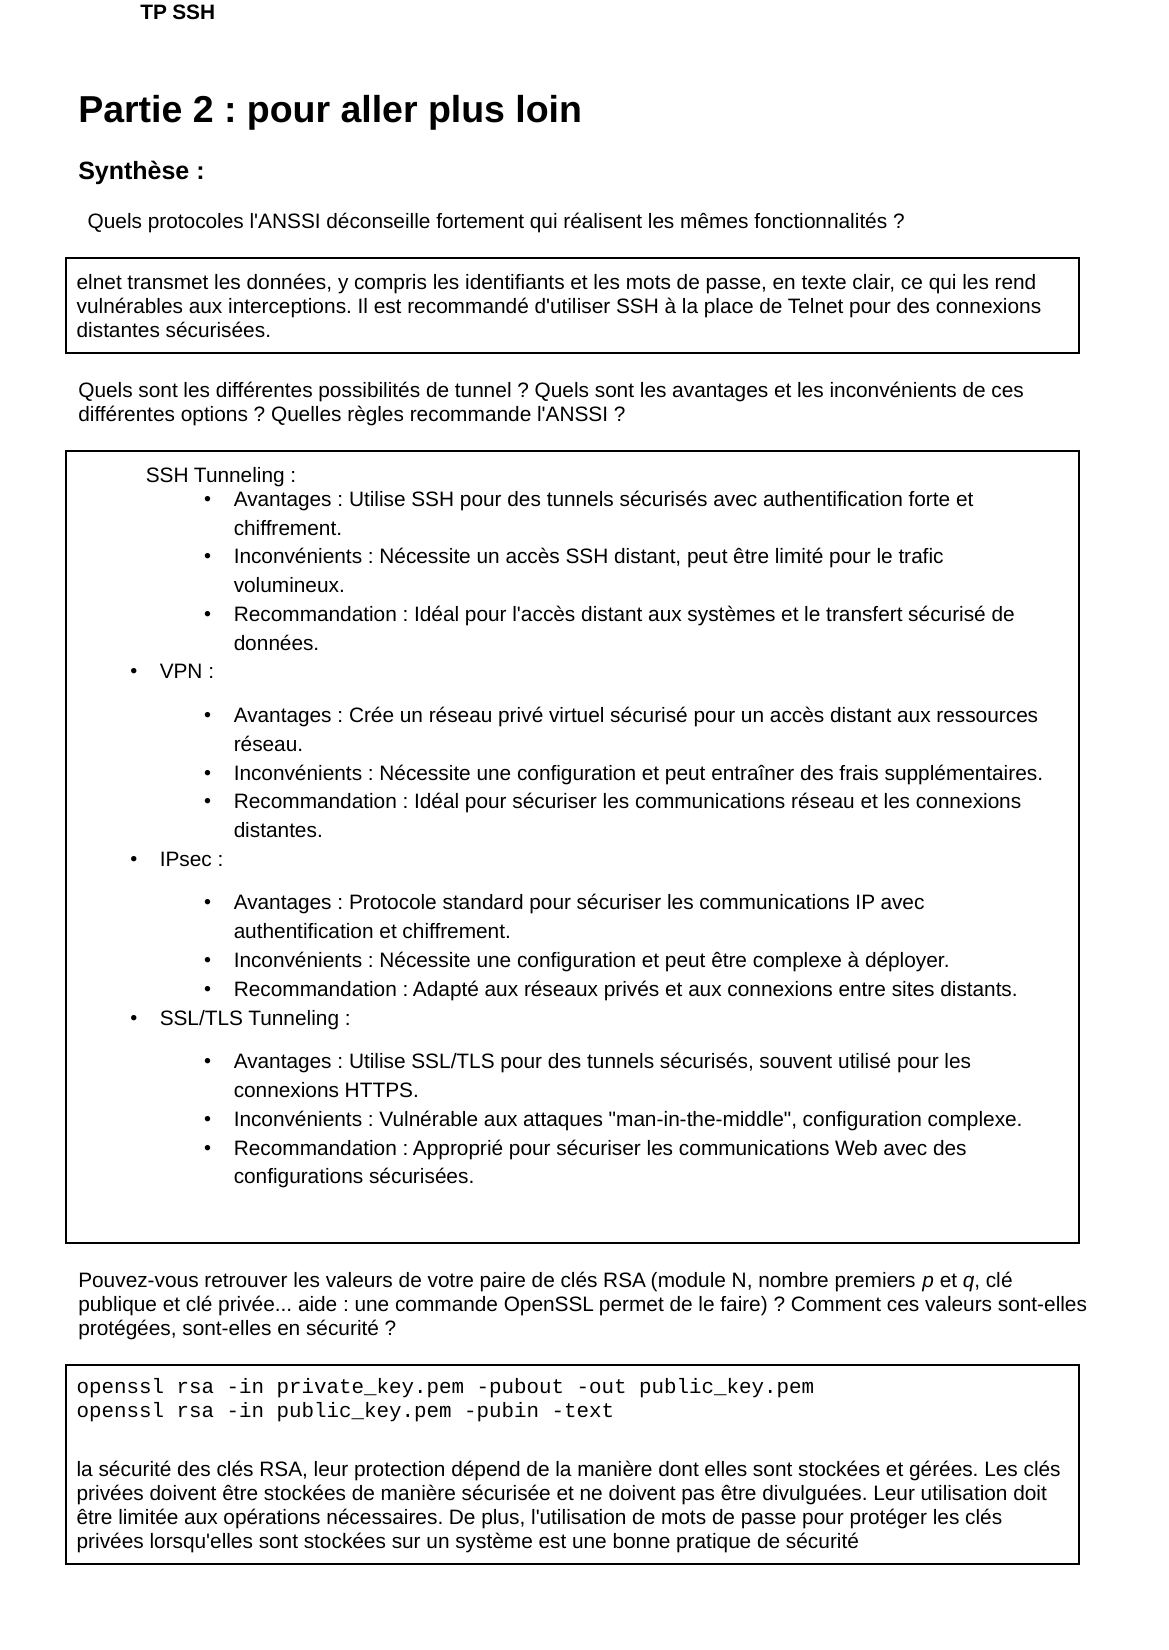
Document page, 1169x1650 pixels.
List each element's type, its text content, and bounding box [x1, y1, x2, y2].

text Quels protocoles l'ANSSI déconseille fortement qui réalisent les mêmes fonctionnalités ? [87, 209, 1081, 233]
subtitle Partie 2 : pour aller plus loin [78, 87, 1091, 131]
text Quels sont les différentes possibilités de tunnel ? Quels sont les avantages et les inconvénients de ces différentes options ? Quelles règles recommande l'ANSSI ? [78, 378, 1091, 426]
subtitle Synthèse : [78, 156, 1091, 184]
table_header openssl rsa -in private_key.pem -pubout -out public_key.pem openssl rsa -in public_key.pem -pubin -text la sécurité des clés RSA, leur protection dépend de la manière dont elles sont stockées et gérées. Les clés privées doivent être stockées de manière sécurisée et ne doivent pas être divulguées. Leur utilisation doit être limitée aux opérations nécessaires. De plus, l'utilisation de mots de passe pour protéger les clés privées lorsqu'elles sont stockées sur un système est une bonne pratique de sécurité [67, 1366, 1078, 1563]
text Pouvez-vous retrouver les valeurs de votre paire de clés RSA (module N, nombre premiers p et q, clé publique et clé privée... aide : une commande OpenSSL permet de le faire) ? Comment ces valeurs sont-elles protégées, sont-elles en sécurité ? [78, 1268, 1091, 1340]
table_header SSH Tunneling : Avantages : Utilise SSH pour des tunnels sécurisés avec authentification forte et chiffrement. Inconvénients : Nécessite un accès SSH distant, peut être limité pour le trafic volumineux. Recommandation : Idéal pour l'accès distant aux systèmes et le transfert sécurisé de données. VPN : Avantages : Crée un réseau privé virtuel sécurisé pour un accès distant aux ressources réseau. Inconvénients : Nécessite une configuration et peut entraîner des frais supplémentaires. Recommandation : Idéal pour sécuriser les communications réseau et les connexions distantes. IPsec : Avantages : Protocole standard pour sécuriser les communications IP avec authentification et chiffrement. Inconvénients : Nécessite une configuration et peut être complexe à déployer. Recommandation : Adapté aux réseaux privés et aux connexions entre sites distants. SSL/TLS Tunneling : Avantages : Utilise SSL/TLS pour des tunnels sécurisés, souvent utilisé pour les connexions HTTPS. Inconvénients : Vulnérable aux attaques "man-in-the-middle", configuration complexe. Recommandation : Approprié pour sécuriser les communications Web avec des configurations sécurisées. [67, 452, 1078, 1242]
table_header elnet transmet les données, y compris les identifiants et les mots de passe, en texte clair, ce qui les rend vulnérables aux interceptions. Il est recommandé d'utiliser SSH à la place de Telnet pour des connexions distantes sécurisées. [67, 259, 1078, 352]
